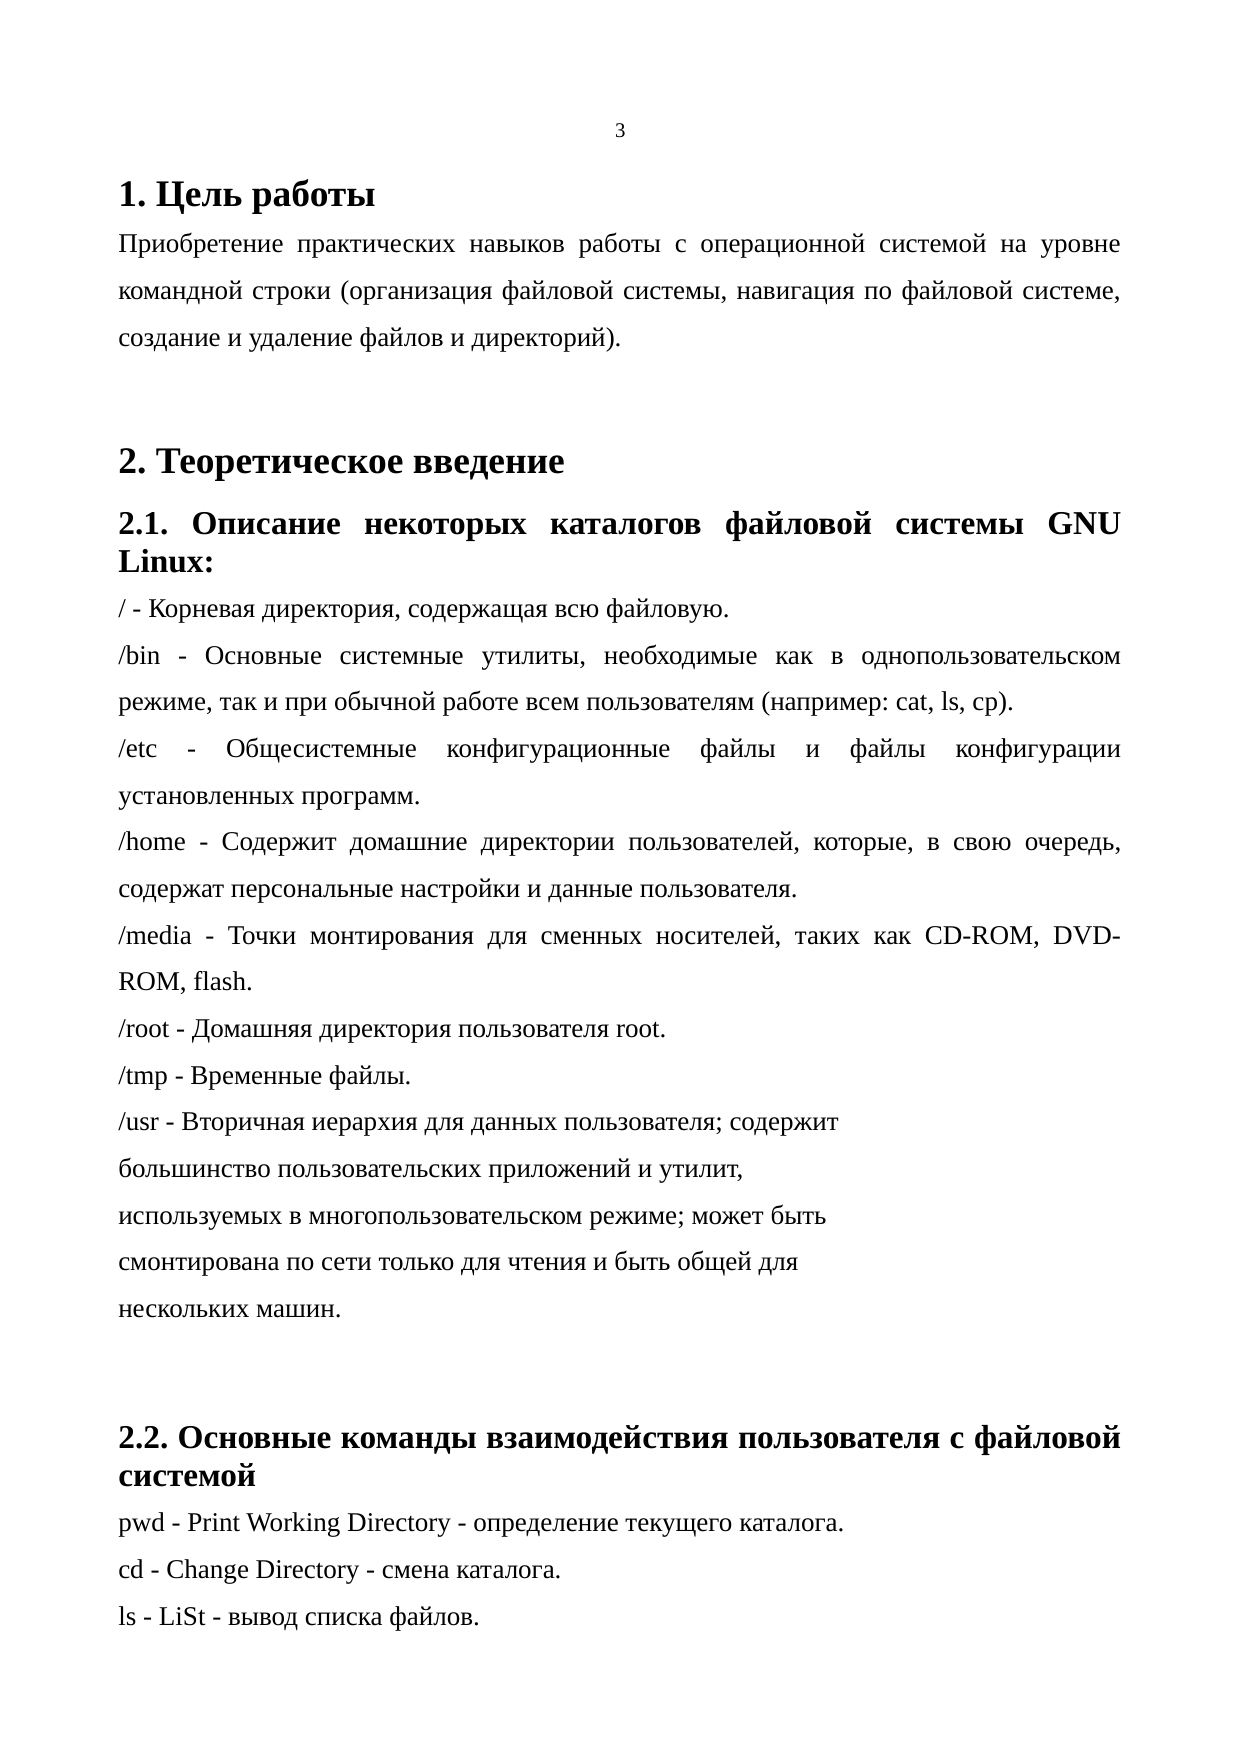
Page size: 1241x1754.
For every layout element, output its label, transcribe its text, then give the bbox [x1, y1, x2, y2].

text cd - Change Directory - смена каталога. [118, 1553, 1122, 1584]
subtitle 2.2. Основные команды взаимодействия пользователя с файловой системой [118, 1417, 1122, 1494]
text Приобретение практических навыков работы с операционной системой на уровне командной строки (организация файловой системы, навигация по файловой системе, создание и удаление файлов и директорий). [118, 227, 1122, 352]
text /root - Домашняя директория пользователя root. [118, 1012, 1122, 1043]
text / - Корневая директория, содержащая всю файловую. [118, 592, 1122, 623]
text /bin - Основные системные утилиты, необходимые как в однопользовательском режиме, так и при обычной работе всем пользователям (например: cat, ls, cp). [118, 639, 1122, 717]
text /etc - Общесистемные конфигурационные файлы и файлы конфигурации установленных программ. [118, 732, 1122, 810]
text используемых в многопользовательском режиме; может быть [118, 1199, 1122, 1230]
subtitle 2. Теоретическое введение [118, 439, 1122, 482]
text pwd - Print Working Directory - определение текущего каталога. [118, 1506, 1122, 1537]
text большинство пользовательских приложений и утилит, [118, 1152, 1122, 1183]
subtitle 1. Цель работы [118, 172, 1122, 215]
text /usr - Вторичная иерархия для данных пользователя; содержит [118, 1105, 1122, 1137]
subtitle 2.1. Описание некоторых каталогов файловой системы GNU Linux: [118, 503, 1122, 579]
text /tmp - Временные файлы. [118, 1059, 1122, 1090]
text /home - Содержит домашние директории пользователей, которые, в свою очередь, содержат персональные настройки и данные пользователя. [118, 825, 1122, 903]
text /media - Точки монтирования для сменных носителей, таких как CD-ROM, DVD-ROM, flash. [118, 919, 1122, 997]
text ls - LiSt - вывод списка файлов. [118, 1599, 1122, 1631]
text нескольких машин. [118, 1292, 1122, 1323]
text смонтирована по сети только для чтения и быть общей для [118, 1245, 1122, 1277]
